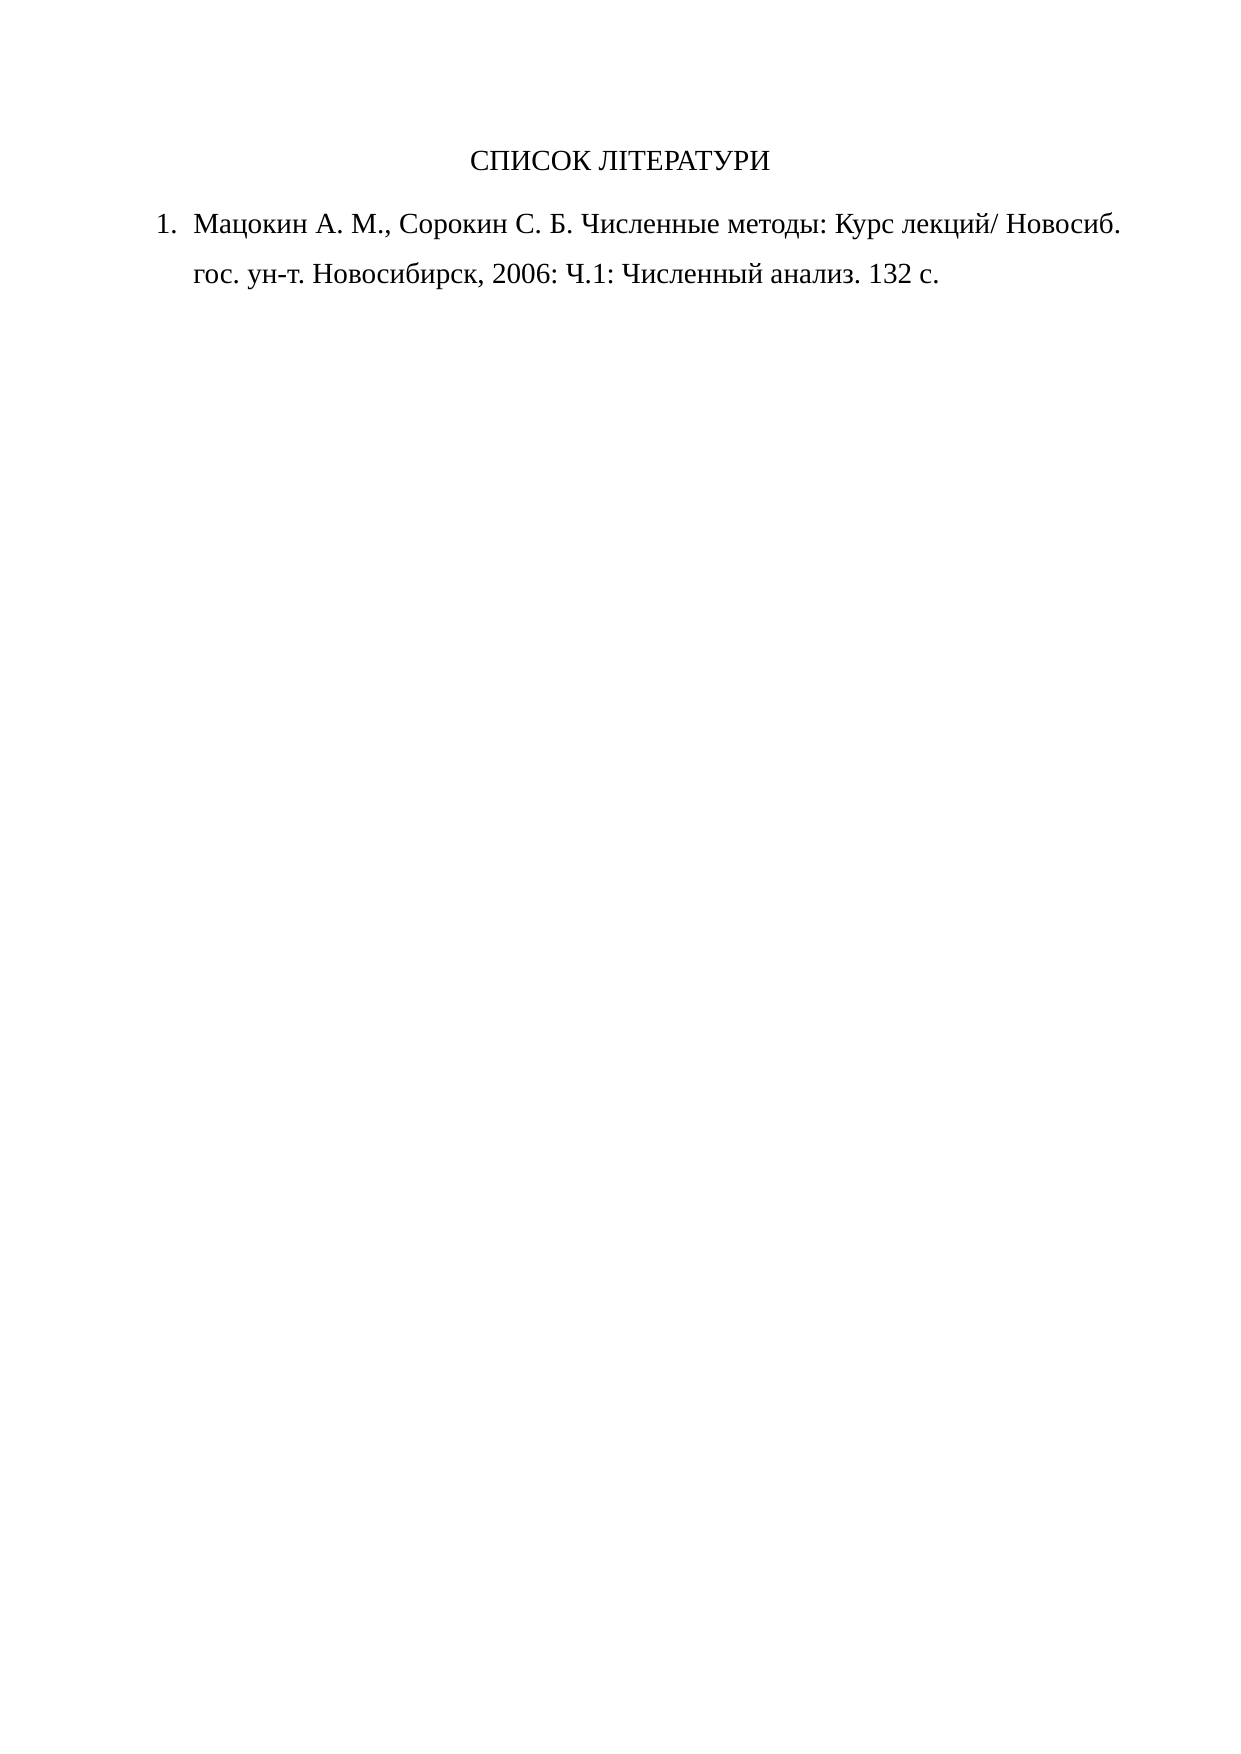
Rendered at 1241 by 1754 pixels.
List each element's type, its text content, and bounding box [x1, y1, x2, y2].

list Мацокин А. М., Сорокин С. Б. Численные методы: Курс лекций/ Новосиб. гос. ун-т. Новосибирск, 2006: Ч.1: Численный анализ. 132 с. [156, 206, 1122, 290]
subtitle Список літератури [118, 143, 1122, 177]
